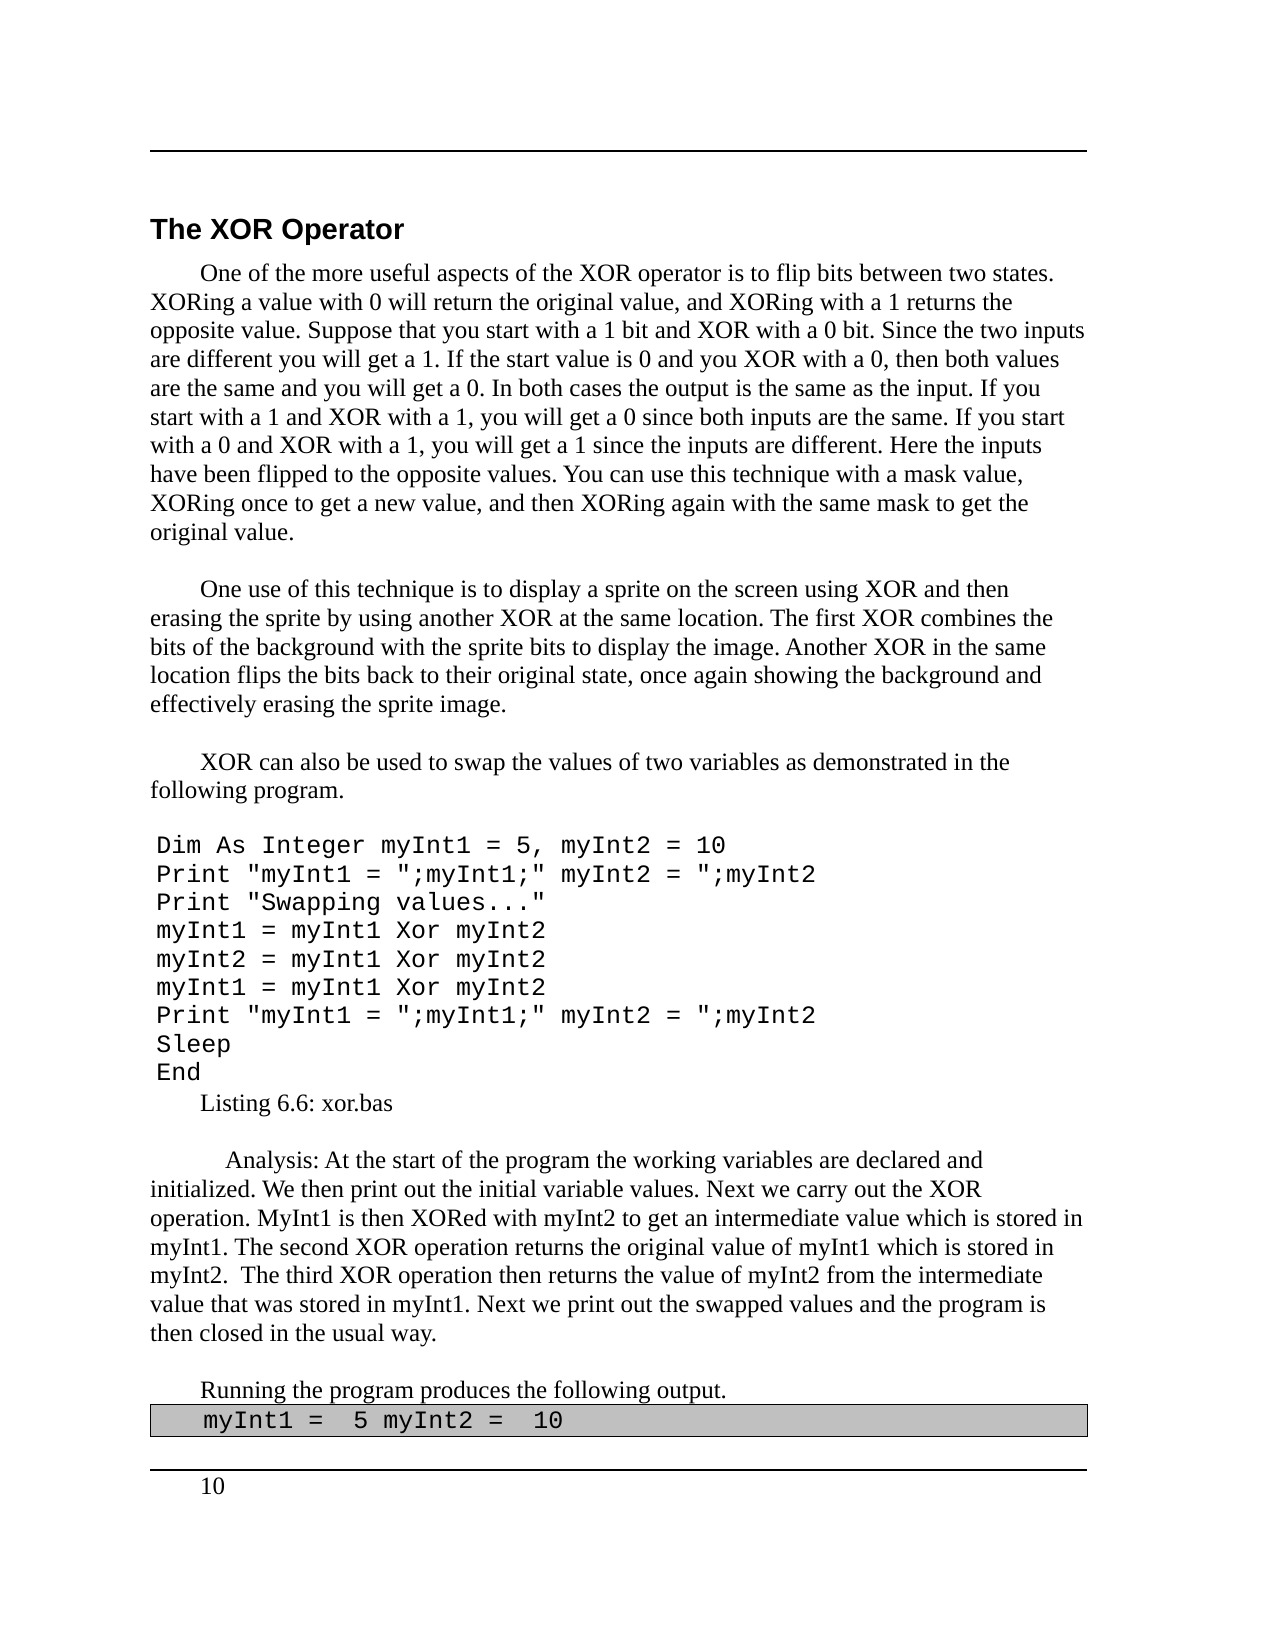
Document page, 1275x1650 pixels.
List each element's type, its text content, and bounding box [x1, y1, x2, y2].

text Print "myInt1 = ";myInt1;" myInt2 = ";myInt2 [150, 861, 1087, 890]
text myInt2 = myInt1 Xor myInt2 [150, 946, 1087, 975]
text Print "myInt1 = ";myInt1;" myInt2 = ";myInt2 [150, 1003, 1087, 1031]
text Dim As Integer myInt1 = 5, myInt2 = 10 [150, 833, 1087, 861]
text myInt1 = 5 myInt2 = 10 [151, 1405, 1087, 1436]
subtitle The XOR Operator [150, 212, 1087, 246]
text Running the program produces the following output. [150, 1376, 1087, 1404]
text End [150, 1060, 1087, 1088]
text One of the more useful aspects of the XOR operator is to flip bits between two states. XORing a value with 0 will return the original value, and XORing with a 1 returns the opposite value. Suppose that you start with a 1 bit and XOR with a 0 bit. Since the two inputs are different you will get a 1. If the start value is 0 and you XOR with a 0, then both values are the same and you will get a 0. In both cases the output is the same as the input. If you start with a 1 and XOR with a 1, you will get a 0 since both inputs are the same. If you start with a 0 and XOR with a 1, you will get a 1 since the inputs are different. Here the inputs have been flipped to the opposite values. You can use this technique with a mask value, XORing once to get a new value, and then XORing again with the same mask to get the original value. [150, 258, 1087, 546]
text Print "Swapping values..." [150, 890, 1087, 918]
text XOR can also be used to swap the values of two variables as demonstrated in the following program. [150, 747, 1087, 804]
text Sleep [150, 1031, 1087, 1060]
text Analysis: At the start of the program the working variables are declared and initialized. We then print out the initial variable values. Next we carry out the XOR operation. MyInt1 is then XORed with myInt2 to get an intermediate value which is stored in myInt1. The second XOR operation returns the original value of myInt1 which is stored in myInt2. The third XOR operation then returns the value of myInt2 from the intermediate value that was stored in myInt1. Next we print out the swapped values and the program is then closed in the usual way. [150, 1146, 1087, 1347]
text Listing 6.6: xor.bas [150, 1088, 1087, 1117]
text myInt1 = myInt1 Xor myInt2 [150, 975, 1087, 1003]
text One use of this technique is to display a sprite on the screen using XOR and then erasing the sprite by using another XOR at the same location. The first XOR combines the bits of the background with the sprite bits to display the image. Another XOR in the same location flips the bits back to their original state, once again showing the background and effectively erasing the sprite image. [150, 574, 1087, 718]
text myInt1 = myInt1 Xor myInt2 [150, 918, 1087, 946]
